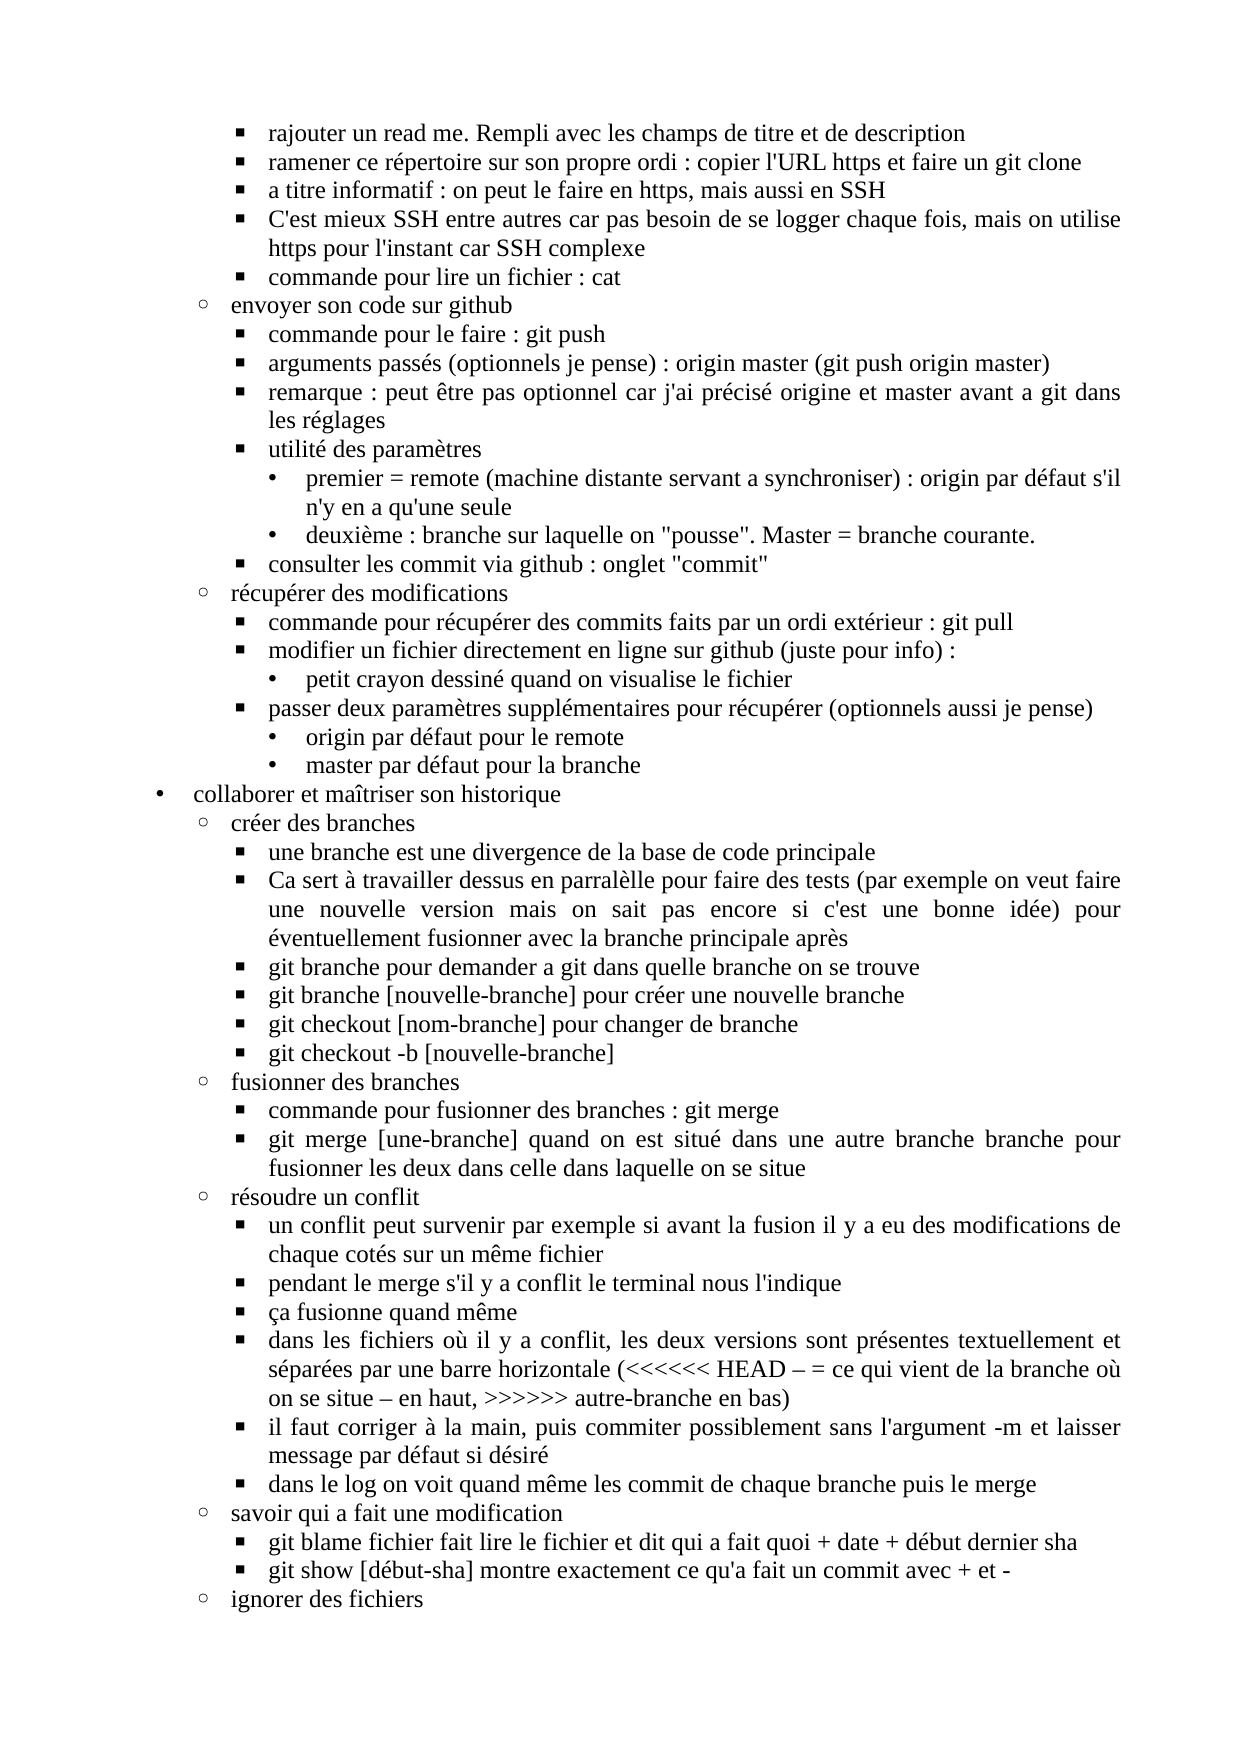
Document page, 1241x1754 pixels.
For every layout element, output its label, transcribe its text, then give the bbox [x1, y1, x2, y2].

list récupérer des modifications [193, 578, 1122, 607]
list ignorer des fichiers [193, 1584, 1122, 1613]
list git show [début-sha] montre exactement ce qu'a fait un commit avec + et - [231, 1556, 1122, 1584]
list deuxième : branche sur laquelle on "pousse". Master = branche courante. [268, 521, 1122, 549]
list utilité des paramètres [231, 434, 1122, 463]
list git checkout -b [nouvelle-branche] [231, 1038, 1122, 1067]
list git blame fichier fait lire le fichier et dit qui a fait quoi + date + début dernier sha [231, 1527, 1122, 1556]
list premier = remote (machine distante servant a synchroniser) : origin par défaut s'il n'y en a qu'une seule [268, 463, 1122, 521]
list créer des branches [193, 808, 1122, 837]
list collaborer et maîtriser son historique [156, 779, 1122, 808]
list origin par défaut pour le remote [268, 722, 1122, 751]
list dans le log on voit quand même les commit de chaque branche puis le merge [231, 1469, 1122, 1498]
list pendant le merge s'il y a conflit le terminal nous l'indique [231, 1268, 1122, 1297]
list commande pour le faire : git push [231, 319, 1122, 348]
list C'est mieux SSH entre autres car pas besoin de se logger chaque fois, mais on utilise https pour l'instant car SSH complexe [231, 204, 1122, 262]
list a titre informatif : on peut le faire en https, mais aussi en SSH [231, 176, 1122, 204]
list remarque : peut être pas optionnel car j'ai précisé origine et master avant a git dans les réglages [231, 377, 1122, 434]
list une branche est une divergence de la base de code principale [231, 837, 1122, 866]
list ça fusionne quand même [231, 1297, 1122, 1326]
list passer deux paramètres supplémentaires pour récupérer (optionnels aussi je pense) [231, 693, 1122, 722]
list petit crayon dessiné quand on visualise le fichier [268, 664, 1122, 693]
list arguments passés (optionnels je pense) : origin master (git push origin master) [231, 348, 1122, 377]
list git merge [une-branche] quand on est situé dans une autre branche branche pour fusionner les deux dans celle dans laquelle on se situe [231, 1124, 1122, 1182]
list commande pour fusionner des branches : git merge [231, 1096, 1122, 1124]
list fusionner des branches [193, 1067, 1122, 1096]
list Ca sert à travailler dessus en parralèlle pour faire des tests (par exemple on veut faire une nouvelle version mais on sait pas encore si c'est une bonne idée) pour éventuellement fusionner avec la branche principale après [231, 866, 1122, 952]
list commande pour lire un fichier : cat [231, 262, 1122, 291]
list git branche pour demander a git dans quelle branche on se trouve [231, 952, 1122, 981]
list git checkout [nom-branche] pour changer de branche [231, 1009, 1122, 1038]
list rajouter un read me. Rempli avec les champs de titre et de description [231, 118, 1122, 147]
list envoyer son code sur github [193, 291, 1122, 319]
list master par défaut pour la branche [268, 751, 1122, 779]
list modifier un fichier directement en ligne sur github (juste pour info) : [231, 636, 1122, 664]
list consulter les commit via github : onglet "commit" [231, 549, 1122, 578]
list savoir qui a fait une modification [193, 1498, 1122, 1527]
list un conflit peut survenir par exemple si avant la fusion il y a eu des modifications de chaque cotés sur un même fichier [231, 1211, 1122, 1268]
list il faut corriger à la main, puis commiter possiblement sans l'argument -m et laisser message par défaut si désiré [231, 1412, 1122, 1469]
list ramener ce répertoire sur son propre ordi : copier l'URL https et faire un git clone [231, 147, 1122, 176]
list commande pour récupérer des commits faits par un ordi extérieur : git pull [231, 607, 1122, 636]
list dans les fichiers où il y a conflit, les deux versions sont présentes textuellement et séparées par une barre horizontale (<<<<<< HEAD – = ce qui vient de la branche où on se situe – en haut, >>>>>> autre-branche en bas) [231, 1326, 1122, 1412]
list git branche [nouvelle-branche] pour créer une nouvelle branche [231, 981, 1122, 1009]
list résoudre un conflit [193, 1182, 1122, 1211]
